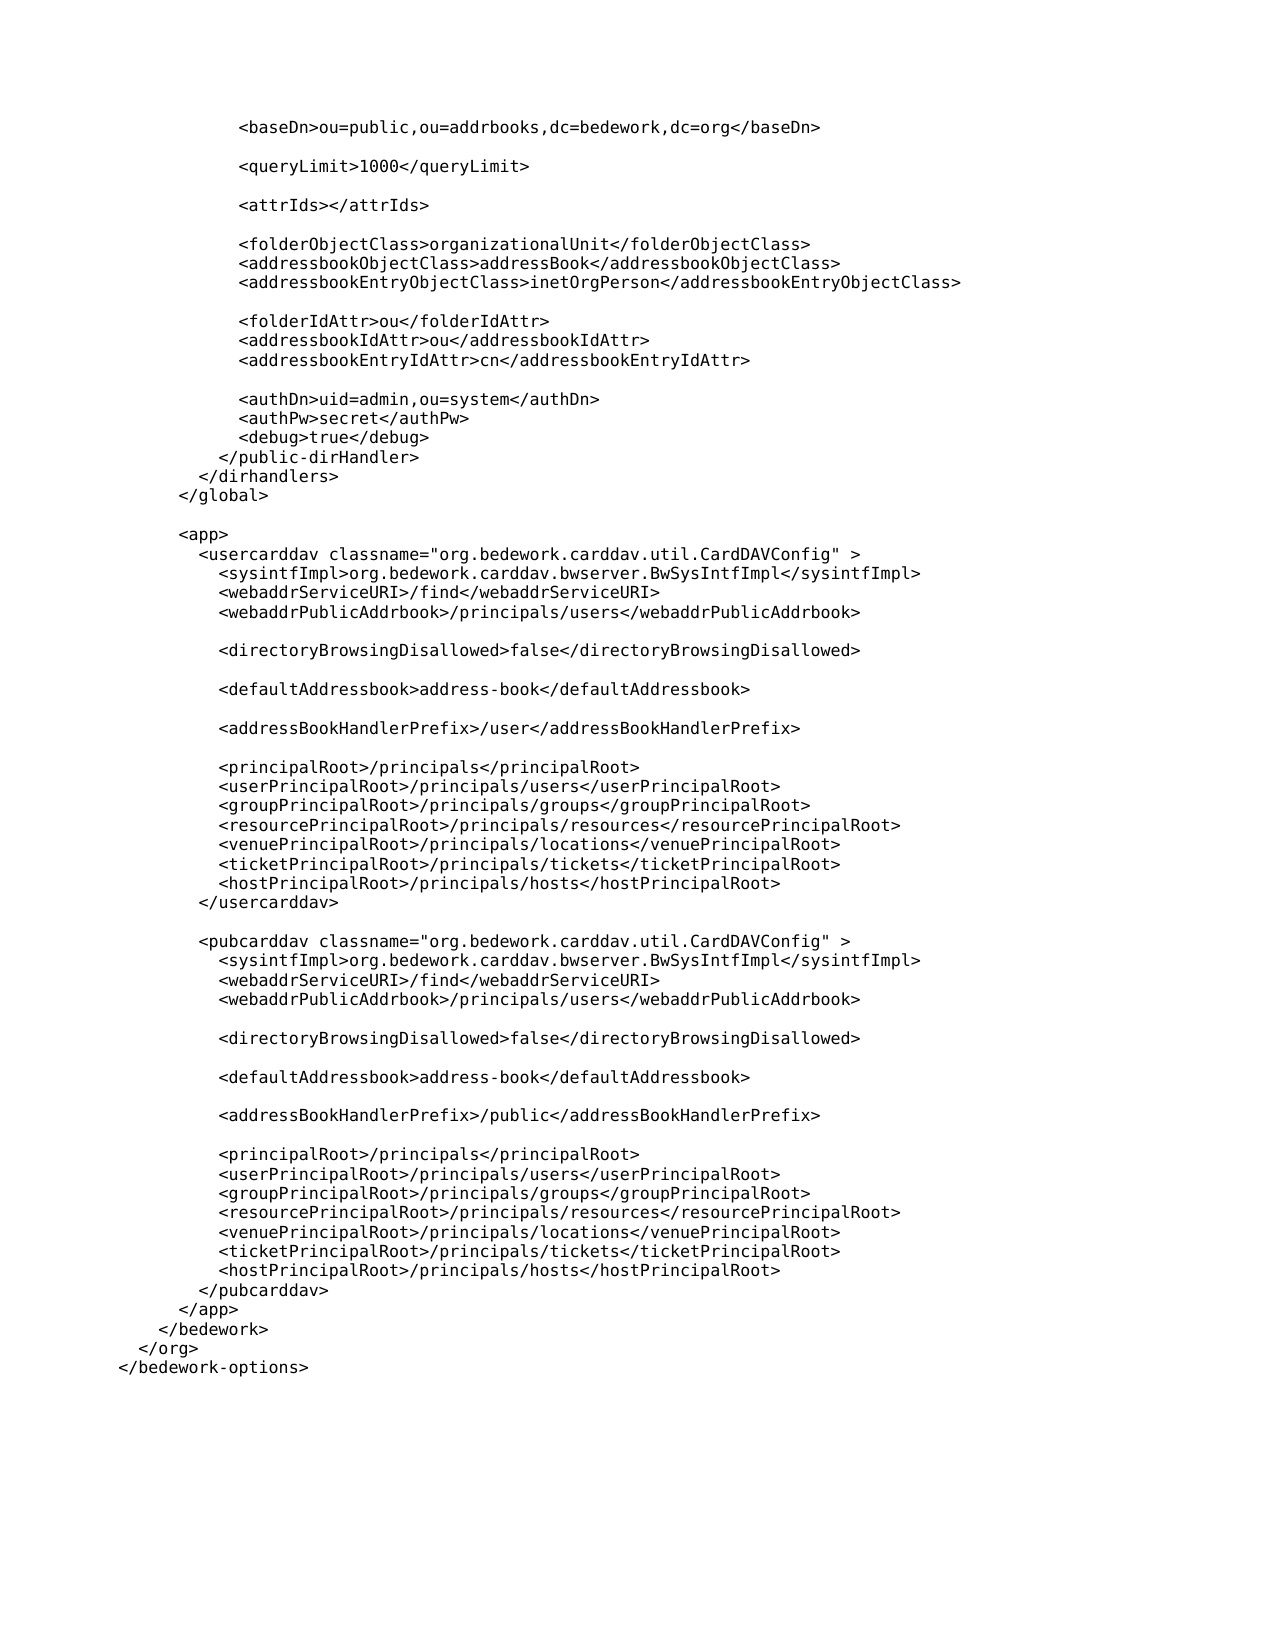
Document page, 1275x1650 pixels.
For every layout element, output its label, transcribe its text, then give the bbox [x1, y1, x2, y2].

text <queryLimit>1000</queryLimit> [118, 157, 1157, 176]
text <addressBookHandlerPrefix>/public</addressBookHandlerPrefix> [118, 1106, 1157, 1126]
text <addressbookObjectClass>addressBook</addressbookObjectClass> [118, 254, 1157, 273]
text <userPrincipalRoot>/principals/users</userPrincipalRoot> [118, 1164, 1157, 1184]
text </org> [118, 1339, 1157, 1358]
text <directoryBrowsingDisallowed>false</directoryBrowsingDisallowed> [118, 641, 1157, 661]
text <groupPrincipalRoot>/principals/groups</groupPrincipalRoot> [118, 796, 1157, 816]
text </bedework> [118, 1319, 1157, 1339]
text <addressbookEntryIdAttr>cn</addressbookEntryIdAttr> [118, 351, 1157, 370]
text <folderObjectClass>organizationalUnit</folderObjectClass> [118, 234, 1157, 254]
text </pubcarddav> [118, 1281, 1157, 1300]
text <principalRoot>/principals</principalRoot> [118, 757, 1157, 777]
text <webaddrPublicAddrbook>/principals/users</webaddrPublicAddrbook> [118, 990, 1157, 1009]
text <addressBookHandlerPrefix>/user</addressBookHandlerPrefix> [118, 719, 1157, 738]
text </public-dirHandler> [118, 447, 1157, 467]
text <hostPrincipalRoot>/principals/hosts</hostPrincipalRoot> [118, 1261, 1157, 1281]
text <app> [118, 525, 1157, 544]
text <usercarddav classname="org.bedework.carddav.util.CardDAVConfig" > [118, 544, 1157, 564]
text <folderIdAttr>ou</folderIdAttr> [118, 312, 1157, 331]
text <baseDn>ou=public,ou=addrbooks,dc=bedework,dc=org</baseDn> [118, 118, 1157, 137]
text <defaultAddressbook>address-book</defaultAddressbook> [118, 680, 1157, 699]
text <venuePrincipalRoot>/principals/locations</venuePrincipalRoot> [118, 835, 1157, 854]
text </app> [118, 1300, 1157, 1319]
text <authPw>secret</authPw> [118, 409, 1157, 428]
text </global> [118, 486, 1157, 506]
text <userPrincipalRoot>/principals/users</userPrincipalRoot> [118, 777, 1157, 796]
text <ticketPrincipalRoot>/principals/tickets</ticketPrincipalRoot> [118, 854, 1157, 874]
text <principalRoot>/principals</principalRoot> [118, 1145, 1157, 1164]
text <sysintfImpl>org.bedework.carddav.bwserver.BwSysIntfImpl</sysintfImpl> [118, 564, 1157, 583]
text <webaddrPublicAddrbook>/principals/users</webaddrPublicAddrbook> [118, 602, 1157, 622]
text <defaultAddressbook>address-book</defaultAddressbook> [118, 1067, 1157, 1087]
text <webaddrServiceURI>/find</webaddrServiceURI> [118, 971, 1157, 990]
text <addressbookEntryObjectClass>inetOrgPerson</addressbookEntryObjectClass> [118, 273, 1157, 292]
text <ticketPrincipalRoot>/principals/tickets</ticketPrincipalRoot> [118, 1242, 1157, 1261]
text <resourcePrincipalRoot>/principals/resources</resourcePrincipalRoot> [118, 1203, 1157, 1222]
text <resourcePrincipalRoot>/principals/resources</resourcePrincipalRoot> [118, 816, 1157, 835]
text <venuePrincipalRoot>/principals/locations</venuePrincipalRoot> [118, 1222, 1157, 1242]
text <hostPrincipalRoot>/principals/hosts</hostPrincipalRoot> [118, 874, 1157, 893]
text <webaddrServiceURI>/find</webaddrServiceURI> [118, 583, 1157, 602]
text <groupPrincipalRoot>/principals/groups</groupPrincipalRoot> [118, 1184, 1157, 1203]
text <authDn>uid=admin,ou=system</authDn> [118, 389, 1157, 409]
text </usercarddav> [118, 893, 1157, 912]
text <directoryBrowsingDisallowed>false</directoryBrowsingDisallowed> [118, 1029, 1157, 1048]
text <attrIds></attrIds> [118, 196, 1157, 215]
text <sysintfImpl>org.bedework.carddav.bwserver.BwSysIntfImpl</sysintfImpl> [118, 951, 1157, 971]
text <addressbookIdAttr>ou</addressbookIdAttr> [118, 331, 1157, 351]
text <pubcarddav classname="org.bedework.carddav.util.CardDAVConfig" > [118, 932, 1157, 951]
text <debug>true</debug> [118, 428, 1157, 447]
text </bedework-options> [118, 1358, 1157, 1377]
text </dirhandlers> [118, 467, 1157, 486]
